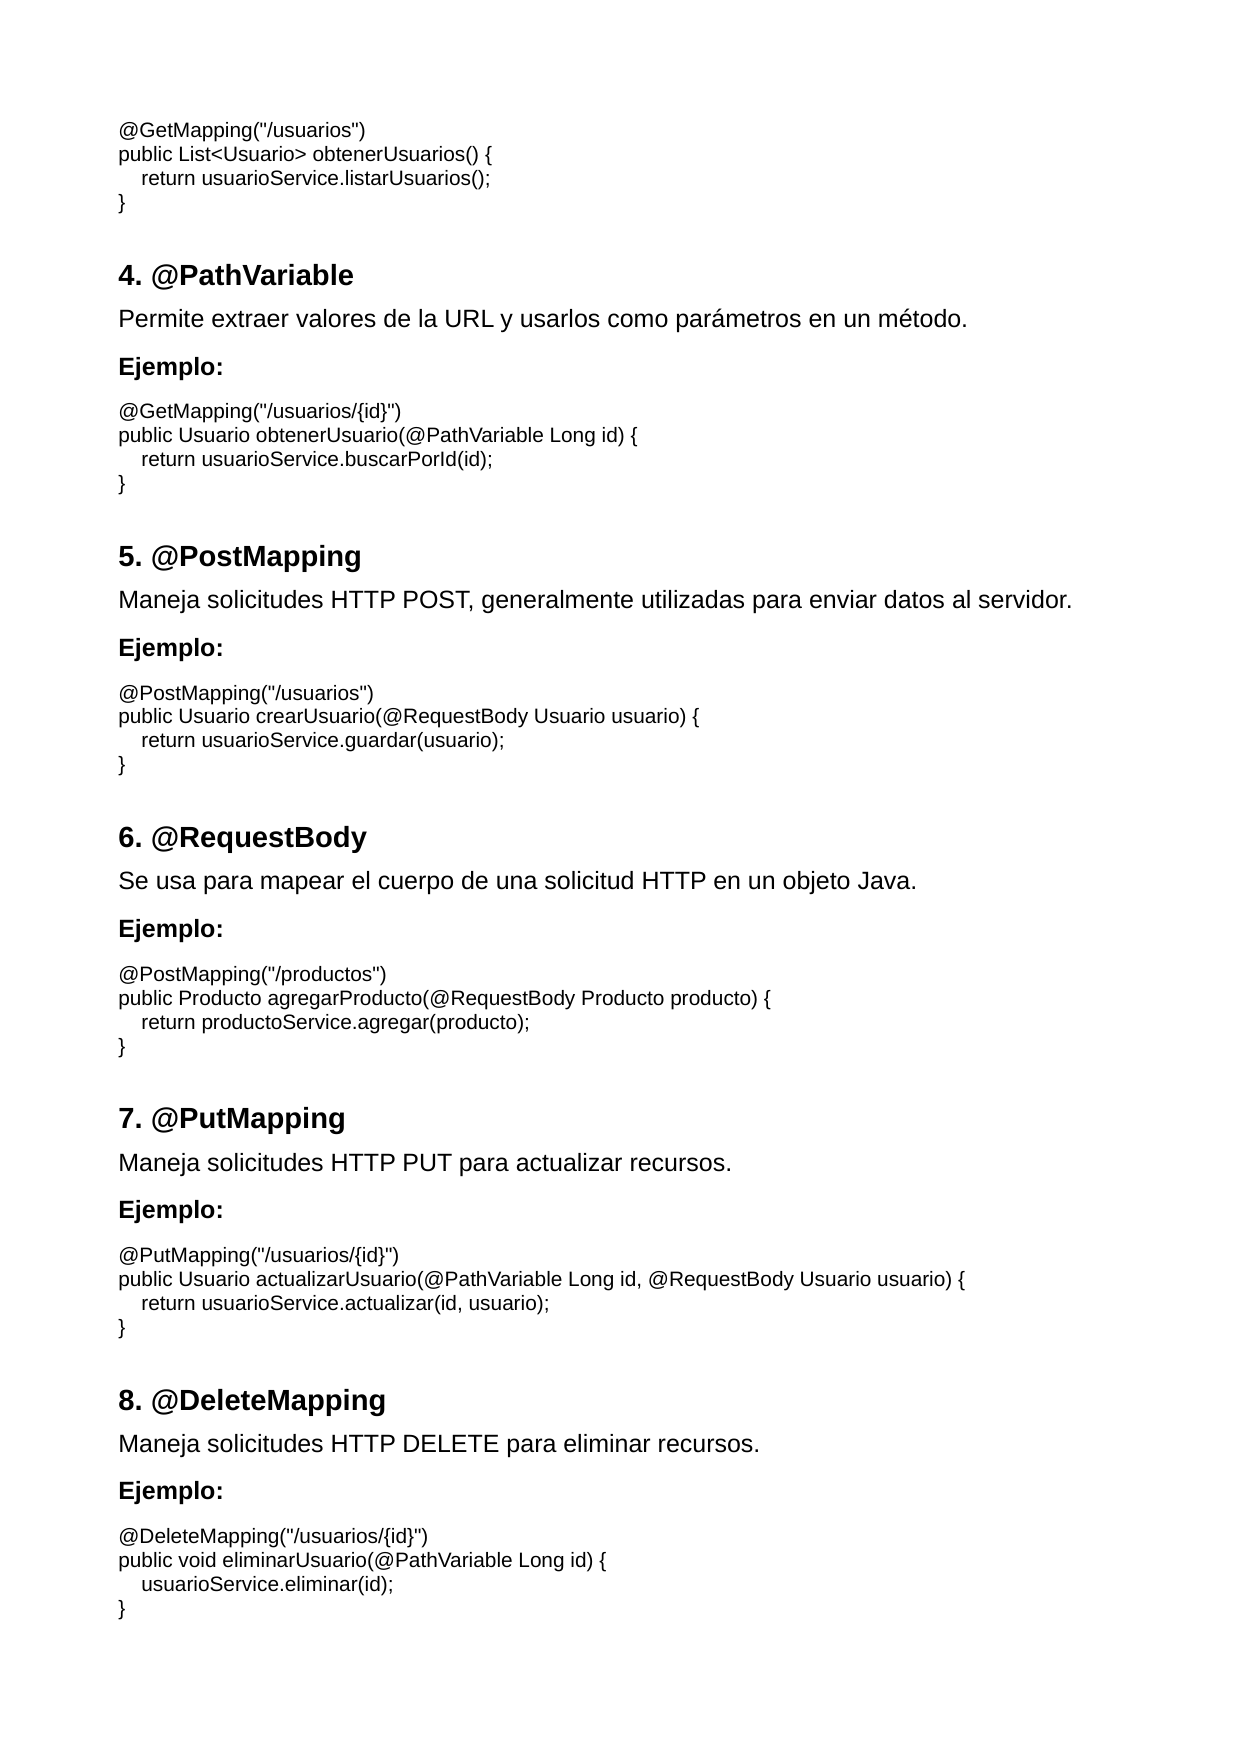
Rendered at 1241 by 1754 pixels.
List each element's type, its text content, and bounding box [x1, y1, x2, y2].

text Ejemplo: [118, 914, 1122, 943]
subtitle 8. @DeleteMapping [118, 1383, 1122, 1416]
text Ejemplo: [118, 633, 1122, 662]
text Ejemplo: [118, 1476, 1122, 1505]
text Maneja solicitudes HTTP DELETE para eliminar recursos. [118, 1429, 1122, 1457]
text return usuarioService.listarUsuarios(); [118, 166, 1122, 190]
text return productoService.agregar(producto); [118, 1009, 1122, 1033]
text Maneja solicitudes HTTP PUT para actualizar recursos. [118, 1147, 1122, 1176]
text } [118, 190, 1122, 214]
subtitle 4. @PathVariable [118, 258, 1122, 292]
text Se usa para mapear el cuerpo de una solicitud HTTP en un objeto Java. [118, 866, 1122, 895]
text @DeleteMapping("/usuarios/{id}") [118, 1524, 1122, 1548]
text } [118, 1314, 1122, 1338]
text } [118, 752, 1122, 776]
text } [118, 471, 1122, 495]
text Ejemplo: [118, 1195, 1122, 1224]
text } [118, 1033, 1122, 1057]
text public void eliminarUsuario(@PathVariable Long id) { [118, 1548, 1122, 1572]
text public Usuario crearUsuario(@RequestBody Usuario usuario) { [118, 704, 1122, 728]
text @PostMapping("/productos") [118, 962, 1122, 986]
text public Producto agregarProducto(@RequestBody Producto producto) { [118, 986, 1122, 1009]
text Maneja solicitudes HTTP POST, generalmente utilizadas para enviar datos al servidor. [118, 585, 1122, 614]
text public List<Usuario> obtenerUsuarios() { [118, 142, 1122, 166]
subtitle 6. @RequestBody [118, 820, 1122, 854]
text usuarioService.eliminar(id); [118, 1572, 1122, 1596]
text } [118, 1596, 1122, 1620]
text return usuarioService.buscarPorId(id); [118, 447, 1122, 471]
text @PutMapping("/usuarios/{id}") [118, 1243, 1122, 1267]
text Permite extraer valores de la URL y usarlos como parámetros en un método. [118, 304, 1122, 333]
text @GetMapping("/usuarios/{id}") [118, 399, 1122, 423]
subtitle 7. @PutMapping [118, 1101, 1122, 1135]
text @GetMapping("/usuarios") [118, 118, 1122, 142]
text public Usuario actualizarUsuario(@PathVariable Long id, @RequestBody Usuario usuario) { [118, 1267, 1122, 1291]
text @PostMapping("/usuarios") [118, 680, 1122, 704]
text public Usuario obtenerUsuario(@PathVariable Long id) { [118, 423, 1122, 447]
text Ejemplo: [118, 352, 1122, 380]
text return usuarioService.actualizar(id, usuario); [118, 1291, 1122, 1314]
subtitle 5. @PostMapping [118, 539, 1122, 573]
text return usuarioService.guardar(usuario); [118, 728, 1122, 752]
